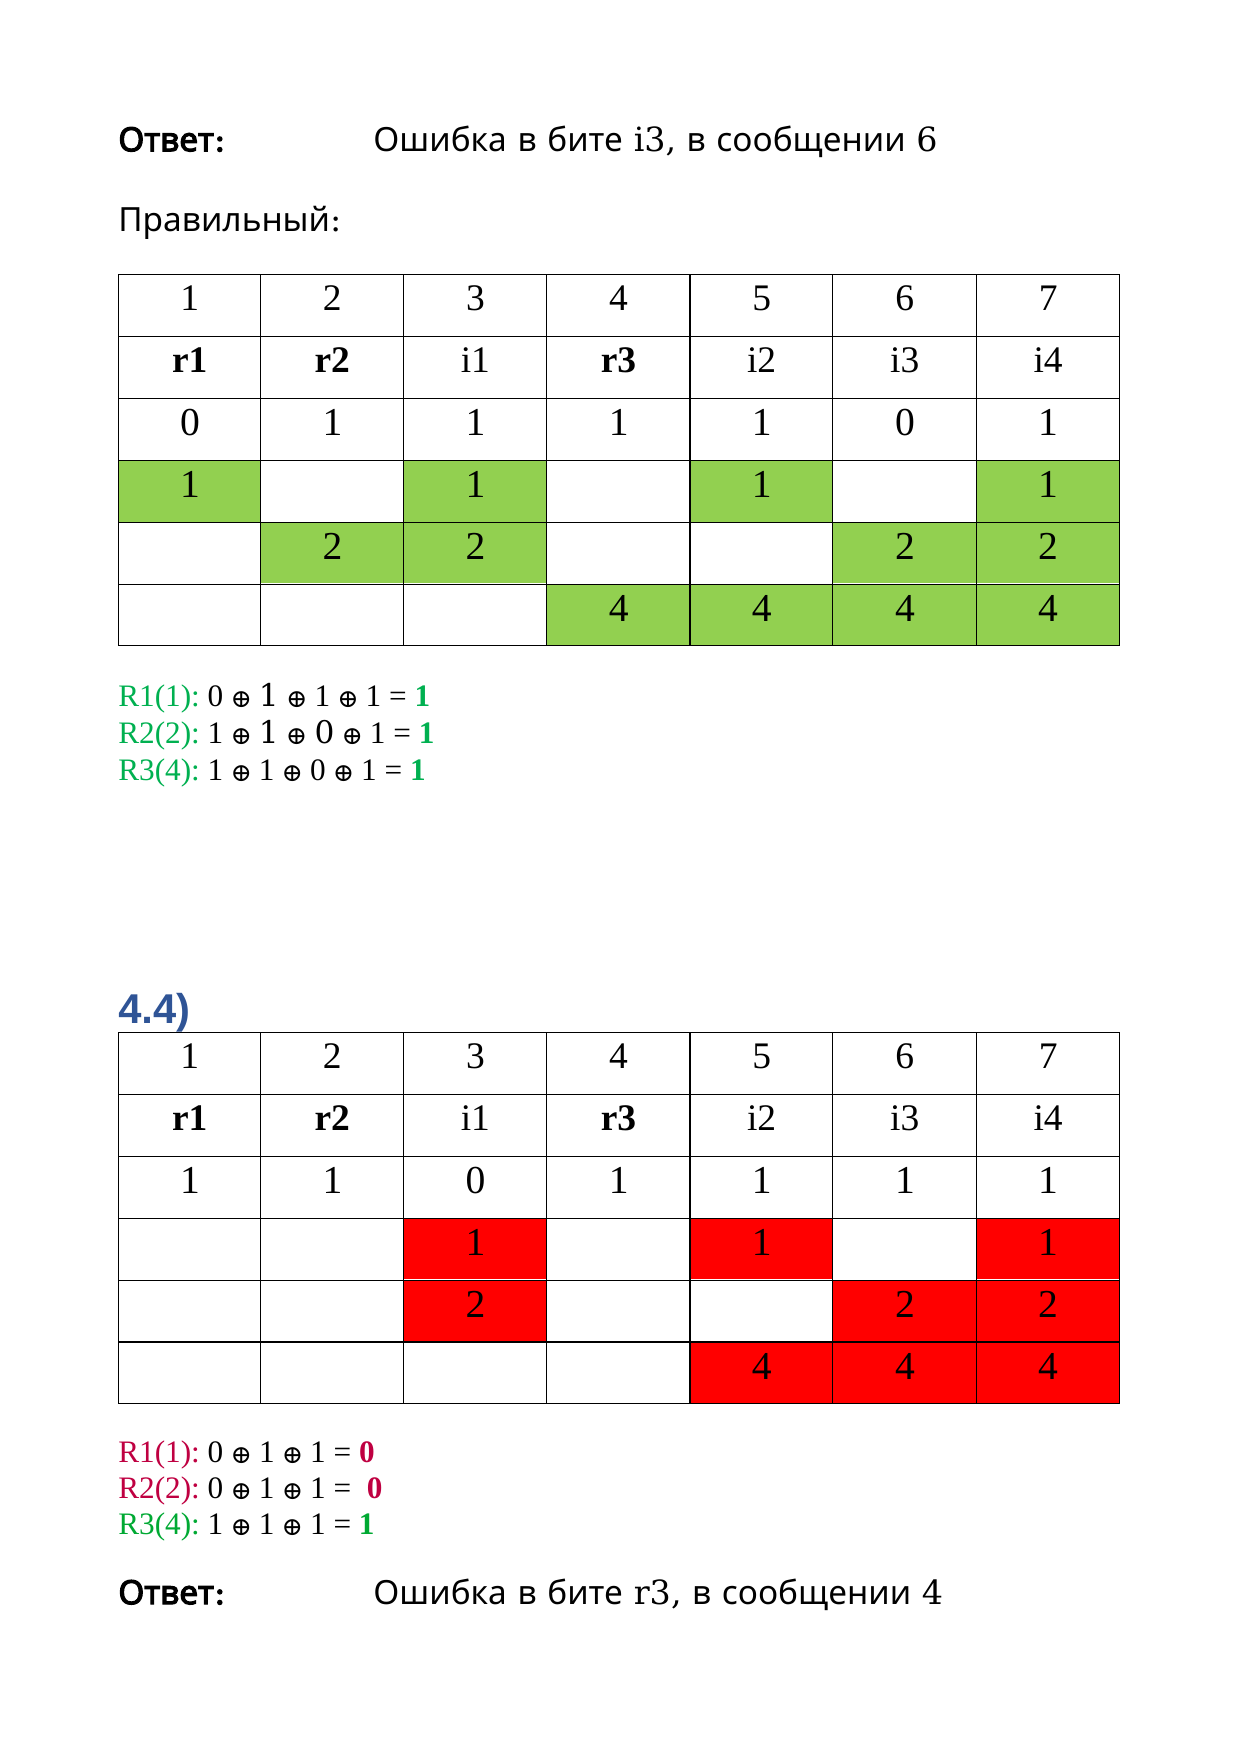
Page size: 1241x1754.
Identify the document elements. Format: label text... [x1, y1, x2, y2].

table_cell 1 [547, 399, 689, 460]
table_cell 1 [119, 1157, 260, 1218]
table_cell 0 [119, 399, 260, 460]
table_cell 4 [977, 1343, 1119, 1403]
table_cell 1 [691, 399, 832, 460]
subtitle 4.4) [118, 984, 1122, 1032]
table_cell 4 [691, 585, 832, 645]
table_cell 1 [404, 461, 546, 522]
table_cell 1 [977, 1219, 1119, 1279]
text R1(1): 0 ⊕ 1 ⊕ 1 = 0 [118, 1433, 1122, 1469]
table_header 5 [691, 1033, 832, 1094]
table_header 4 [547, 1033, 689, 1094]
table_header 3 [404, 275, 546, 336]
table_cell 1 [119, 461, 260, 522]
text R1(1): 0 ⊕ 1 ⊕ 1 ⊕ 1 = 1 [118, 675, 1122, 713]
table_cell [833, 1219, 976, 1279]
table_header 5 [691, 275, 832, 336]
table_cell 1 [404, 1219, 546, 1279]
table_cell 2 [404, 523, 546, 583]
table_cell r1 [119, 1095, 260, 1156]
text R2(2): 0 ⊕ 1 ⊕ 1 = 0 [118, 1469, 1122, 1505]
table_cell 2 [833, 523, 976, 583]
table_cell [547, 1281, 689, 1341]
table_cell 1 [261, 1157, 403, 1218]
table_cell 1 [977, 1157, 1119, 1218]
text R3(4): 1 ⊕ 1 ⊕ 1 = 1 [118, 1505, 1122, 1541]
table_cell 1 [691, 1219, 832, 1279]
table_cell r1 [119, 337, 260, 398]
table_cell 1 [404, 399, 546, 460]
table_cell 4 [691, 1343, 832, 1403]
table_cell 2 [261, 523, 403, 583]
table_cell [547, 523, 689, 583]
table_cell 0 [404, 1157, 546, 1218]
table_cell [691, 523, 832, 583]
table_header 1 [119, 1033, 260, 1094]
table_header 7 [977, 275, 1119, 336]
table_cell r3 [547, 1095, 689, 1156]
table_cell [119, 1343, 260, 1403]
table_cell [261, 461, 403, 522]
table_cell 1 [691, 461, 832, 522]
table_cell [833, 461, 976, 522]
text Ответ: Ошибка в бите i3, в сообщении 6 [118, 118, 1122, 158]
table_cell 1 [977, 399, 1119, 460]
table_cell [261, 1219, 403, 1279]
table_cell 4 [833, 1343, 976, 1403]
table_cell [261, 1343, 403, 1403]
table_header 7 [977, 1033, 1119, 1094]
text Ответ: Ошибка в бите r3, в сообщении 4 [118, 1571, 1122, 1611]
table_header 6 [833, 1033, 976, 1094]
table_cell i2 [691, 337, 832, 398]
table_cell 1 [261, 399, 403, 460]
text R3(4): 1 ⊕ 1 ⊕ 0 ⊕ 1 = 1 [118, 751, 1122, 787]
table_cell i1 [404, 337, 546, 398]
table_cell 1 [691, 1157, 832, 1218]
table_cell 1 [977, 461, 1119, 522]
table_cell r3 [547, 337, 689, 398]
text Правильный: [118, 198, 1122, 238]
table_cell [119, 523, 260, 583]
table_cell i1 [404, 1095, 546, 1156]
table_cell i3 [833, 1095, 976, 1156]
table_cell 4 [977, 585, 1119, 645]
table_cell i4 [977, 337, 1119, 398]
table_cell r2 [261, 1095, 403, 1156]
table_cell [119, 585, 260, 645]
table_cell 4 [547, 585, 689, 645]
table_cell 4 [833, 585, 976, 645]
table_cell 2 [833, 1281, 976, 1341]
table_header 1 [119, 275, 260, 336]
table_cell [119, 1219, 260, 1279]
table_cell 2 [404, 1281, 546, 1341]
table_cell [547, 461, 689, 522]
table_cell i4 [977, 1095, 1119, 1156]
table_cell [119, 1281, 260, 1341]
table_cell 2 [977, 523, 1119, 583]
table_cell r2 [261, 337, 403, 398]
table_header 6 [833, 275, 976, 336]
table_cell [404, 585, 546, 645]
table_cell 1 [547, 1157, 689, 1218]
table_header 2 [261, 1033, 403, 1094]
table_header 4 [547, 275, 689, 336]
table_cell i3 [833, 337, 976, 398]
table_cell [547, 1219, 689, 1279]
table_cell [547, 1343, 689, 1403]
table_cell [261, 585, 403, 645]
table_cell 1 [833, 1157, 976, 1218]
text R2(2): 1 ⊕ 1 ⊕ 0 ⊕ 1 = 1 [118, 713, 1122, 751]
table_header 3 [404, 1033, 546, 1094]
table_header 2 [261, 275, 403, 336]
table_cell [691, 1281, 832, 1341]
table_cell [404, 1343, 546, 1403]
table_cell 2 [977, 1281, 1119, 1341]
table_cell i2 [691, 1095, 832, 1156]
table_cell [261, 1281, 403, 1341]
table_cell 0 [833, 399, 976, 460]
